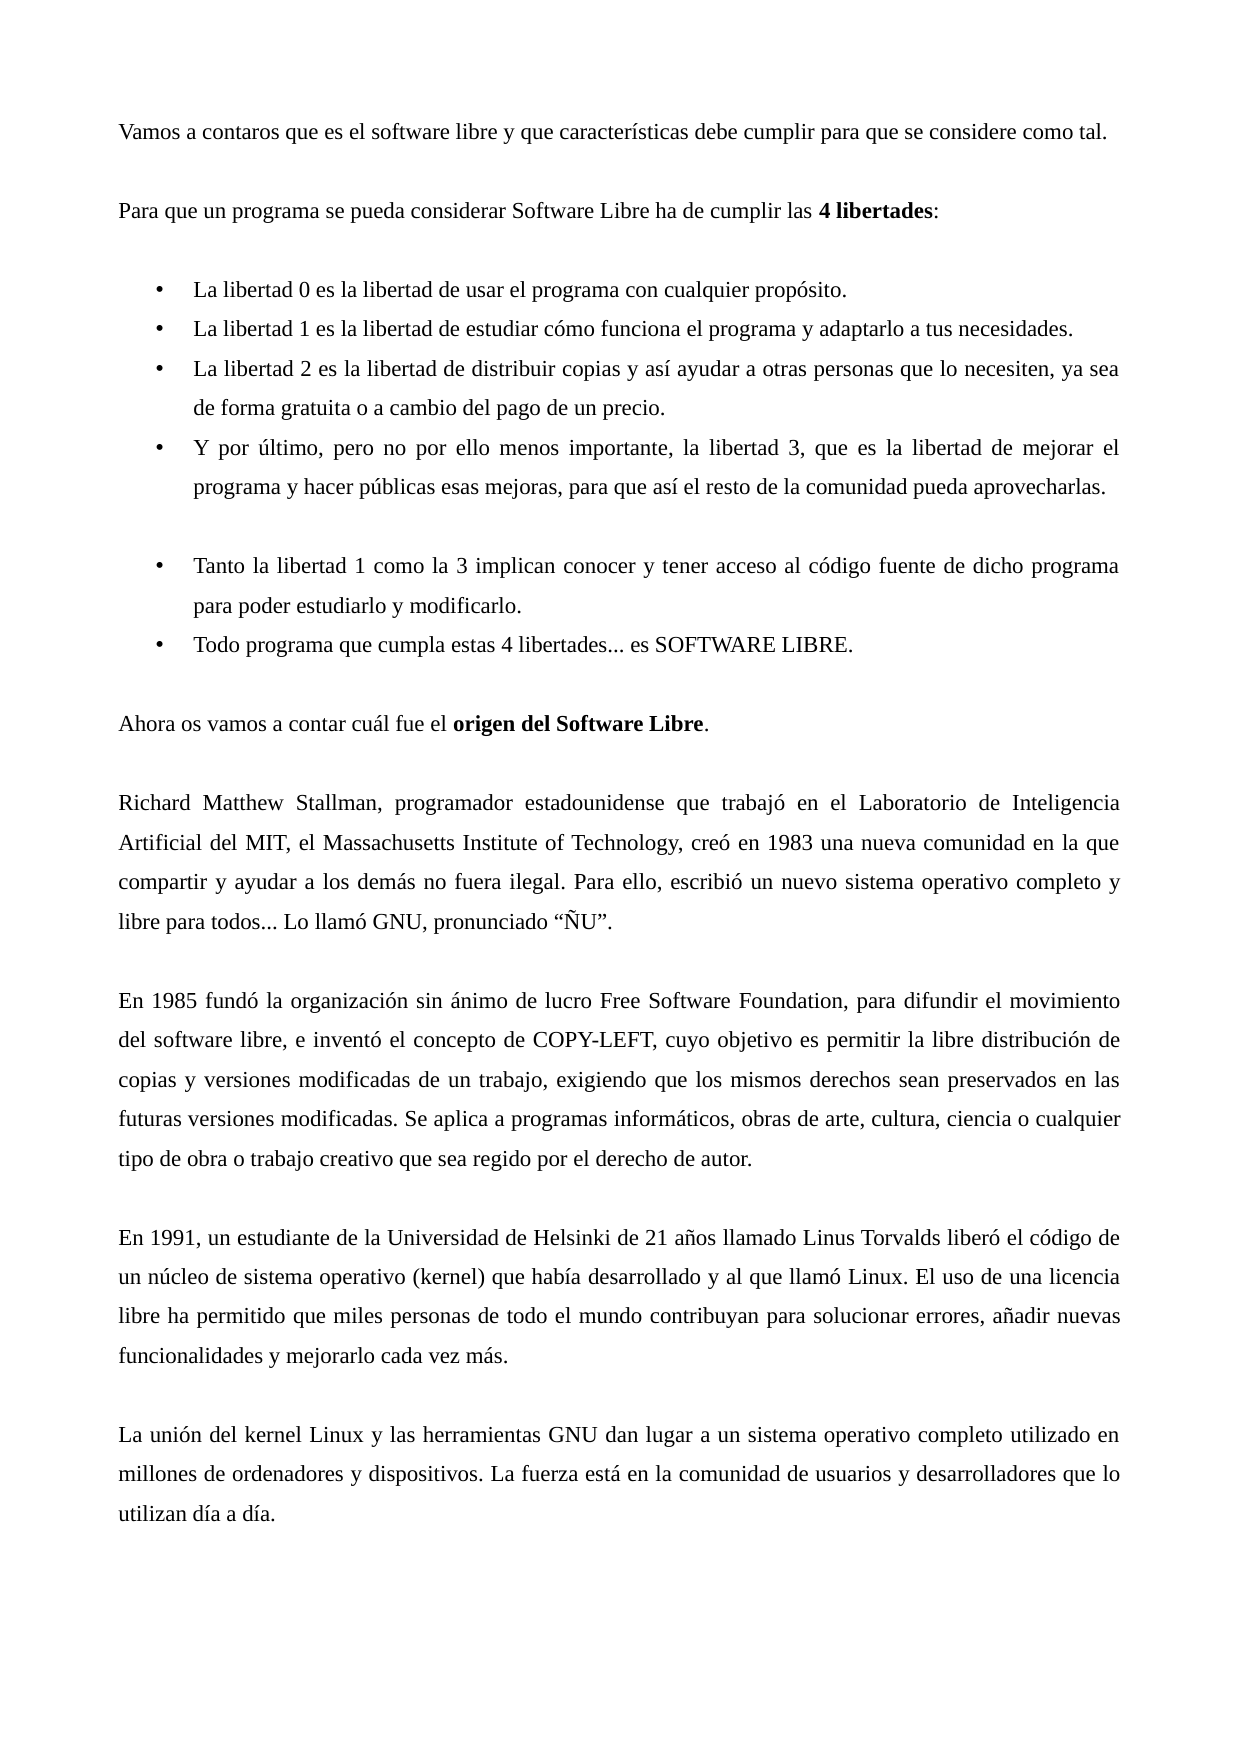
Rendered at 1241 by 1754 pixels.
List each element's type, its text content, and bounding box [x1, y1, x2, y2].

list Todo programa que cumpla estas 4 libertades... es SOFTWARE LIBRE. [156, 631, 1122, 658]
list Y por último, pero no por ello menos importante, la libertad 3, que es la libertad de mejorar el programa y hacer públicas esas mejoras, para que así el resto de la comunidad pueda aprovecharlas. [156, 434, 1122, 500]
list La libertad 0 es la libertad de usar el programa con cualquier propósito. [156, 276, 1122, 302]
list La libertad 1 es la libertad de estudiar cómo funciona el programa y adaptarlo a tus necesidades. [156, 316, 1122, 342]
text Vamos a contaros que es el software libre y que características debe cumplir para que se considere como tal. [118, 118, 1122, 144]
text Ahora os vamos a contar cuál fue el origen del Software Libre. [118, 710, 1122, 737]
text En 1991, un estudiante de la Universidad de Helsinki de 21 años llamado Linus Torvalds liberó el código de un núcleo de sistema operativo (kernel) que había desarrollado y al que llamó Linux. El uso de una licencia libre ha permitido que miles personas de todo el mundo contribuyan para solucionar errores, añadir nuevas funcionalidades y mejorarlo cada vez más. [118, 1223, 1122, 1368]
text Richard Matthew Stallman, programador estadounidense que trabajó en el Laboratorio de Inteligencia Artificial del MIT, el Massachusetts Institute of Technology, creó en 1983 una nueva comunidad en la que compartir y ayudar a los demás no fuera ilegal. Para ello, escribió un nuevo sistema operativo completo y libre para todos... Lo llamó GNU, pronunciado “ÑU”. [118, 789, 1122, 934]
text En 1985 fundó la organización sin ánimo de lucro Free Software Foundation, para difundir el movimiento del software libre, e inventó el concepto de COPY-LEFT, cuyo objetivo es permitir la libre distribución de copias y versiones modificadas de un trabajo, exigiendo que los mismos derechos sean preservados en las futuras versiones modificadas. Se aplica a programas informáticos, obras de arte, cultura, ciencia o cualquier tipo de obra o trabajo creativo que sea regido por el derecho de autor. [118, 987, 1122, 1171]
text La unión del kernel Linux y las herramientas GNU dan lugar a un sistema operativo completo utilizado en millones de ordenadores y dispositivos. La fuerza está en la comunidad de usuarios y desarrolladores que lo utilizan día a día. [118, 1421, 1122, 1526]
list La libertad 2 es la libertad de distribuir copias y así ayudar a otras personas que lo necesiten, ya sea de forma gratuita o a cambio del pago de un precio. [156, 355, 1122, 421]
list Tanto la libertad 1 como la 3 implican conocer y tener acceso al código fuente de dicho programa para poder estudiarlo y modificarlo. [156, 552, 1122, 618]
text Para que un programa se pueda considerar Software Libre ha de cumplir las 4 libertades: [118, 197, 1122, 223]
